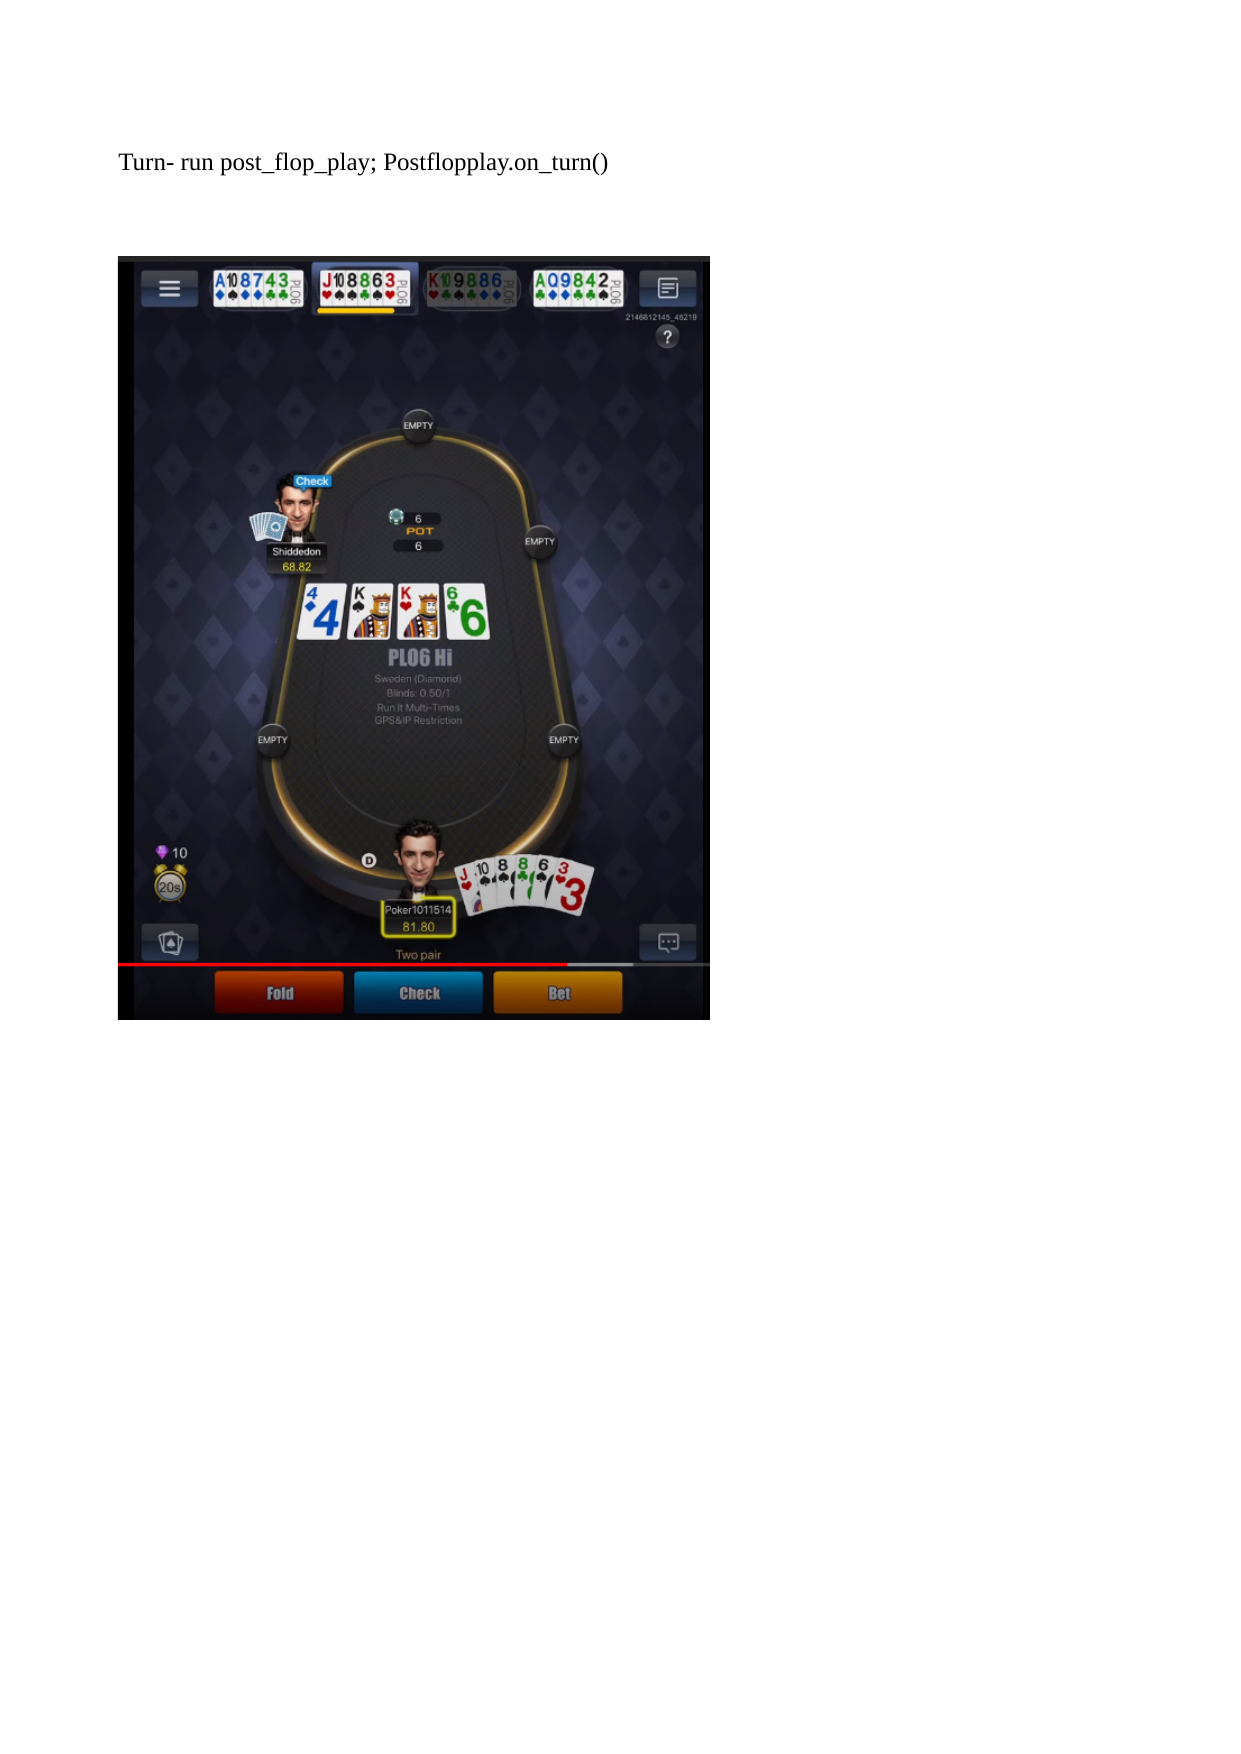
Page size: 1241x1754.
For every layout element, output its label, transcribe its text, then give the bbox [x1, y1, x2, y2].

picture [117, 256, 689, 1020]
text Turn- run post_flop_play; Postflopplay.on_turn() [118, 147, 1122, 176]
